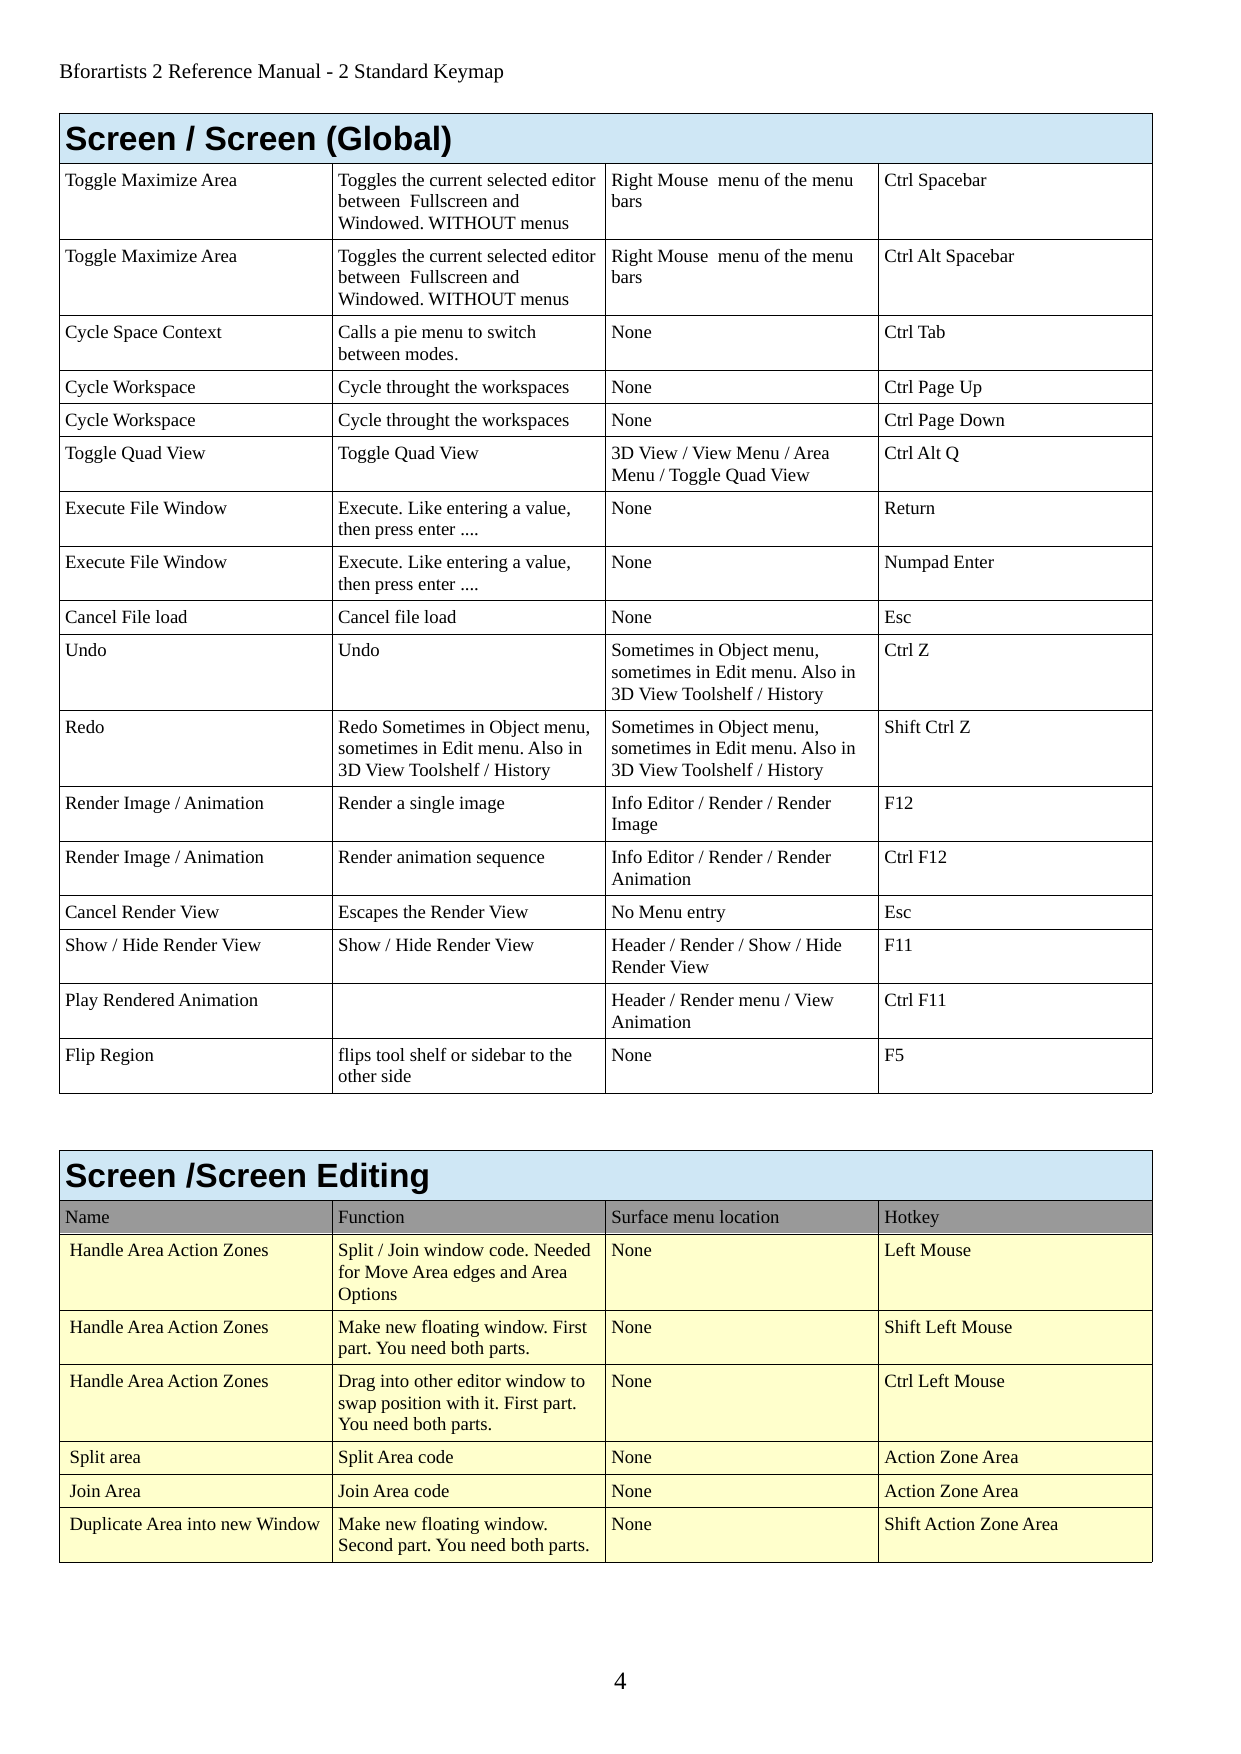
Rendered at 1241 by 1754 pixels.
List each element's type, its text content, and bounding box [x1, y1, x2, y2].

table_cell Surface menu location [606, 1201, 878, 1233]
table_cell Handle Area Action Zones [60, 1235, 332, 1310]
table_cell flips tool shelf or sidebar to the other side [333, 1039, 605, 1092]
table_cell Execute. Like entering a value, then press enter .... [333, 492, 605, 546]
table_cell Action Zone Area [879, 1475, 1152, 1507]
table_cell Action Zone Area [879, 1442, 1152, 1474]
table_cell No Menu entry [606, 896, 878, 928]
table_cell Cycle Space Context [60, 316, 332, 370]
table_cell Toggle Quad View [60, 437, 332, 491]
table_cell Sometimes in Object menu, sometimes in Edit menu. Also in 3D View Toolshelf / History [606, 635, 878, 710]
table_cell Join Area [60, 1475, 332, 1507]
table_cell Cancel file load [333, 601, 605, 633]
table_cell Ctrl F11 [879, 984, 1152, 1038]
table_cell Play Rendered Animation [60, 984, 332, 1038]
table_cell Sometimes in Object menu, sometimes in Edit menu. Also in 3D View Toolshelf / History [606, 711, 878, 786]
table_cell Header / Render menu / View Animation [606, 984, 878, 1038]
table_cell Info Editor / Render / Render Image [606, 787, 878, 841]
table_cell Numpad Enter [879, 547, 1152, 600]
table_cell Esc [879, 601, 1152, 633]
table_cell Toggles the current selected editor between Fullscreen and Windowed. WITHOUT menus [333, 240, 605, 315]
table_cell Make new floating window. Second part. You need both parts. [333, 1508, 605, 1562]
table_cell Ctrl F12 [879, 842, 1152, 895]
table_cell F5 [879, 1039, 1152, 1092]
table_cell Split area [60, 1442, 332, 1474]
table_cell Ctrl Page Up [879, 371, 1152, 403]
table_cell Shift Action Zone Area [879, 1508, 1152, 1562]
table_cell Handle Area Action Zones [60, 1311, 332, 1364]
table_cell Right Mouse menu of the menu bars [606, 164, 878, 239]
table_cell Cycle Workspace [60, 404, 332, 436]
table_cell Cancel Render View [60, 896, 332, 928]
table_cell Cycle throught the workspaces [333, 371, 605, 403]
table_cell Execute. Like entering a value, then press enter .... [333, 547, 605, 600]
table_cell Calls a pie menu to switch between modes. [333, 316, 605, 370]
table_cell Escapes the Render View [333, 896, 605, 928]
table_cell None [606, 1442, 878, 1474]
table_cell Ctrl Spacebar [879, 164, 1152, 239]
table_cell None [606, 1235, 878, 1310]
table_cell Render Image / Animation [60, 842, 332, 895]
table_cell None [606, 547, 878, 600]
table_cell Execute File Window [60, 492, 332, 546]
table_cell Make new floating window. First part. You need both parts. [333, 1311, 605, 1364]
table_cell Toggle Maximize Area [60, 164, 332, 239]
table_cell None [606, 404, 878, 436]
table_cell Duplicate Area into new Window [60, 1508, 332, 1562]
table_cell Toggle Quad View [333, 437, 605, 491]
table_cell None [606, 601, 878, 633]
table_cell Info Editor / Render / Render Animation [606, 842, 878, 895]
table_cell Right Mouse menu of the menu bars [606, 240, 878, 315]
table_cell None [606, 316, 878, 370]
table_header Screen /Screen Editing [60, 1151, 1152, 1200]
table_cell Toggle Maximize Area [60, 240, 332, 315]
table_cell None [606, 1475, 878, 1507]
table_cell 3D View / View Menu / Area Menu / Toggle Quad View [606, 437, 878, 491]
table_cell Redo [60, 711, 332, 786]
table_cell Name [60, 1201, 332, 1233]
table_cell Join Area code [333, 1475, 605, 1507]
table_cell None [606, 1311, 878, 1364]
table_cell Ctrl Page Down [879, 404, 1152, 436]
table_cell Undo [333, 635, 605, 710]
table_cell Redo Sometimes in Object menu, sometimes in Edit menu. Also in 3D View Toolshelf / History [333, 711, 605, 786]
table_header Screen / Screen (Global) [60, 114, 1152, 163]
table_cell Ctrl Z [879, 635, 1152, 710]
table_cell Render animation sequence [333, 842, 605, 895]
table_cell Header / Render / Show / Hide Render View [606, 930, 878, 983]
table_cell Shift Ctrl Z [879, 711, 1152, 786]
table_cell Drag into other editor window to swap position with it. First part. You need both parts. [333, 1365, 605, 1441]
table_cell Flip Region [60, 1039, 332, 1092]
table_cell Esc [879, 896, 1152, 928]
table_cell Split / Join window code. Needed for Move Area edges and Area Options [333, 1235, 605, 1310]
table_cell Handle Area Action Zones [60, 1365, 332, 1441]
table_cell None [606, 1039, 878, 1092]
table_cell None [606, 371, 878, 403]
table_cell Cycle Workspace [60, 371, 332, 403]
table_cell Show / Hide Render View [60, 930, 332, 983]
table_cell None [606, 1508, 878, 1562]
table_cell Ctrl Alt Spacebar [879, 240, 1152, 315]
table_cell Undo [60, 635, 332, 710]
table_cell Render Image / Animation [60, 787, 332, 841]
table_cell Ctrl Left Mouse [879, 1365, 1152, 1441]
table_cell Ctrl Alt Q [879, 437, 1152, 491]
table_cell Show / Hide Render View [333, 930, 605, 983]
table_cell None [606, 492, 878, 546]
table_cell Split Area code [333, 1442, 605, 1474]
table_cell Execute File Window [60, 547, 332, 600]
table_cell F11 [879, 930, 1152, 983]
table_cell Return [879, 492, 1152, 546]
table_cell None [606, 1365, 878, 1441]
table_cell [333, 984, 605, 1038]
table_cell Ctrl Tab [879, 316, 1152, 370]
table_cell Cycle throught the workspaces [333, 404, 605, 436]
table_cell Left Mouse [879, 1235, 1152, 1310]
table_cell Cancel File load [60, 601, 332, 633]
table_cell Function [333, 1201, 605, 1233]
table_cell Render a single image [333, 787, 605, 841]
table_cell F12 [879, 787, 1152, 841]
table_cell Hotkey [879, 1201, 1152, 1233]
table_cell Toggles the current selected editor between Fullscreen and Windowed. WITHOUT menus [333, 164, 605, 239]
table_cell Shift Left Mouse [879, 1311, 1152, 1364]
